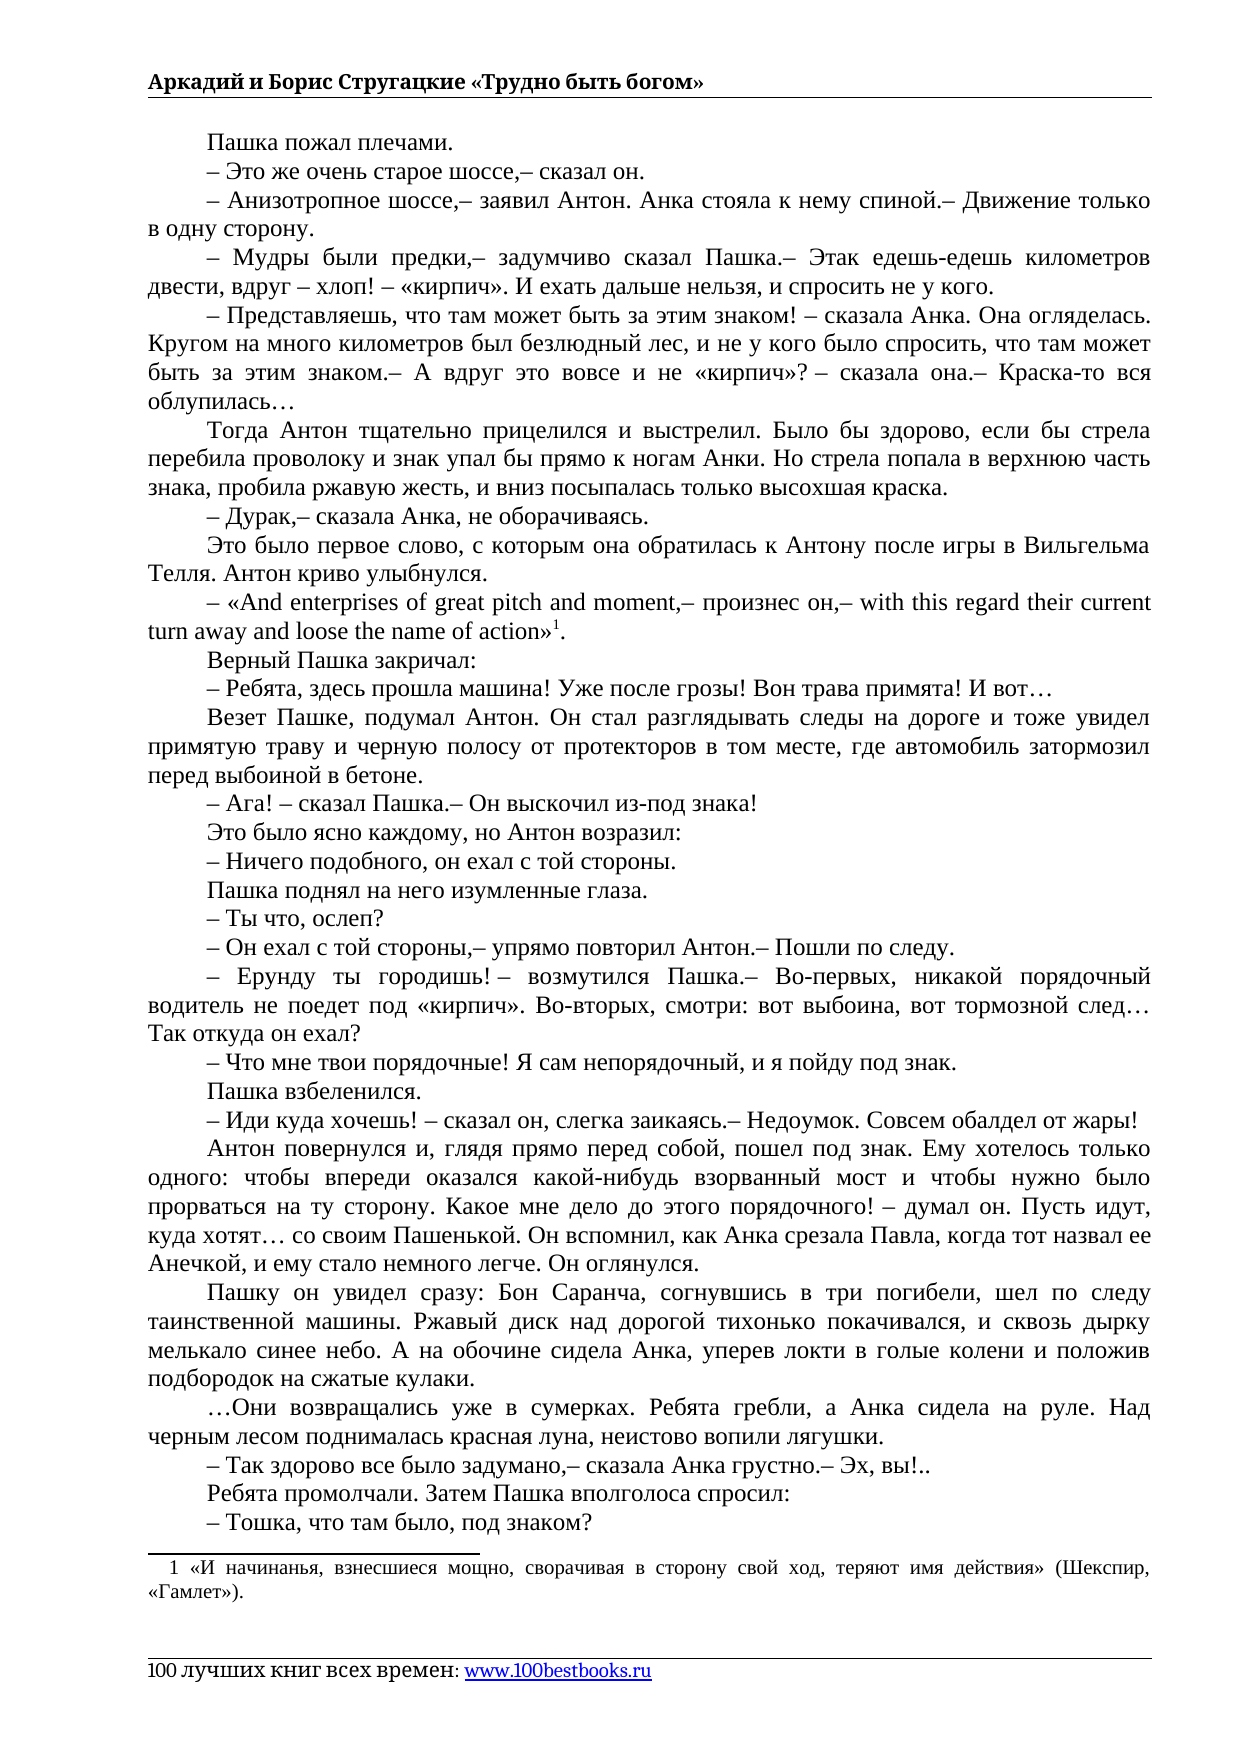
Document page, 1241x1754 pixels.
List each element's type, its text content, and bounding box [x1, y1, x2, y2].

text «И начинанья, взнесшиеся мощно, сворачивая в сторону свой ход, теряют имя действия» (Шекспир, «Гамлет»). [148, 1554, 1152, 1603]
text – Так здорово все было задумано,– сказала Анка грустно.– Эх, вы!.. [148, 1450, 1152, 1478]
text Тогда Антон тщательно прицелился и выстрелил. Было бы здорово, если бы стрела перебила проволоку и знак упал бы прямо к ногам Анки. Но стрела попала в верхнюю часть знака, пробила ржавую жесть, и вниз посыпалась только высохшая краска. [148, 415, 1152, 501]
text – Мудры были предки,– задумчиво сказал Пашка.– Этак едешь-едешь километров двести, вдруг – хлоп! – «кирпич». И ехать дальше нельзя, и спросить не у кого. [148, 242, 1152, 300]
text – Что мне твои порядочные! Я сам непорядочный, и я пойду под знак. [148, 1047, 1152, 1076]
text – «And enterprises of great pitch and moment,– произнес он,– with this regard their current turn away and loose the name of action». [148, 587, 1152, 645]
text – Дурак,– сказала Анка, не оборачиваясь. [148, 501, 1152, 530]
text – Анизотропное шоссе,– заявил Антон. Анка стояла к нему спиной.– Движение только в одну сторону. [148, 185, 1152, 242]
text – Ничего подобного, он ехал с той стороны. [148, 846, 1152, 875]
text – Ага! – сказал Пашка.– Он выскочил из-под знака! [148, 788, 1152, 817]
text …Они возвращались уже в сумерках. Ребята гребли, а Анка сидела на руле. Над черным лесом поднималась красная луна, неистово вопили лягушки. [148, 1392, 1152, 1450]
text Пашка поднял на него изумленные глаза. [148, 875, 1152, 903]
text Антон повернулся и, глядя прямо перед собой, пошел под знак. Ему хотелось только одного: чтобы впереди оказался какой-нибудь взорванный мост и чтобы нужно было прорваться на ту сторону. Какое мне дело до этого порядочного! – думал он. Пусть идут, куда хотят… со своим Пашенькой. Он вспомнил, как Анка срезала Павла, когда тот назвал ее Анечкой, и ему стало немного легче. Он оглянулся. [148, 1133, 1152, 1277]
text Пашка пожал плечами. [148, 127, 1152, 156]
text Верный Пашка закричал: [148, 645, 1152, 673]
text – Ты что, ослеп? [148, 903, 1152, 932]
text Ребята промолчали. Затем Пашка вполголоса спросил: [148, 1478, 1152, 1507]
text Пашку он увидел сразу: Бон Саранча, согнувшись в три погибели, шел по следу таинственной машины. Ржавый диск над дорогой тихонько покачивался, и сквозь дырку мелькало синее небо. А на обочине сидела Анка, уперев локти в голые колени и положив подбородок на сжатые кулаки. [148, 1277, 1152, 1392]
text – Это же очень старое шоссе,– сказал он. [148, 156, 1152, 185]
text – Тошка, что там было, под знаком? [148, 1507, 1152, 1536]
text – Он ехал с той стороны,– упрямо повторил Антон.– Пошли по следу. [148, 932, 1152, 961]
text Везет Пашке, подумал Антон. Он стал разглядывать следы на дороге и тоже увидел примятую траву и черную полосу от протекторов в том месте, где автомобиль затормозил перед выбоиной в бетоне. [148, 702, 1152, 788]
text – Ерунду ты городишь! – возмутился Пашка.– Во-первых, никакой порядочный водитель не поедет под «кирпич». Во-вторых, смотри: вот выбоина, вот тормозной след… Так откуда он ехал? [148, 961, 1152, 1047]
text – Представляешь, что там может быть за этим знаком! – сказала Анка. Она огляделась. Кругом на много километров был безлюдный лес, и не у кого было спросить, что там может быть за этим знаком.– А вдруг это вовсе и не «кирпич»? – сказала она.– Краска-то вся облупилась… [148, 300, 1152, 415]
text Пашка взбеленился. [148, 1076, 1152, 1105]
text Это было первое слово, с которым она обратилась к Антону после игры в Вильгельма Телля. Антон криво улыбнулся. [148, 530, 1152, 587]
text Это было ясно каждому, но Антон возразил: [148, 817, 1152, 846]
text – Иди куда хочешь! – сказал он, слегка заикаясь.– Недоумок. Совсем обалдел от жары! [148, 1105, 1152, 1133]
text – Ребята, здесь прошла машина! Уже после грозы! Вон трава примята! И вот… [148, 673, 1152, 702]
